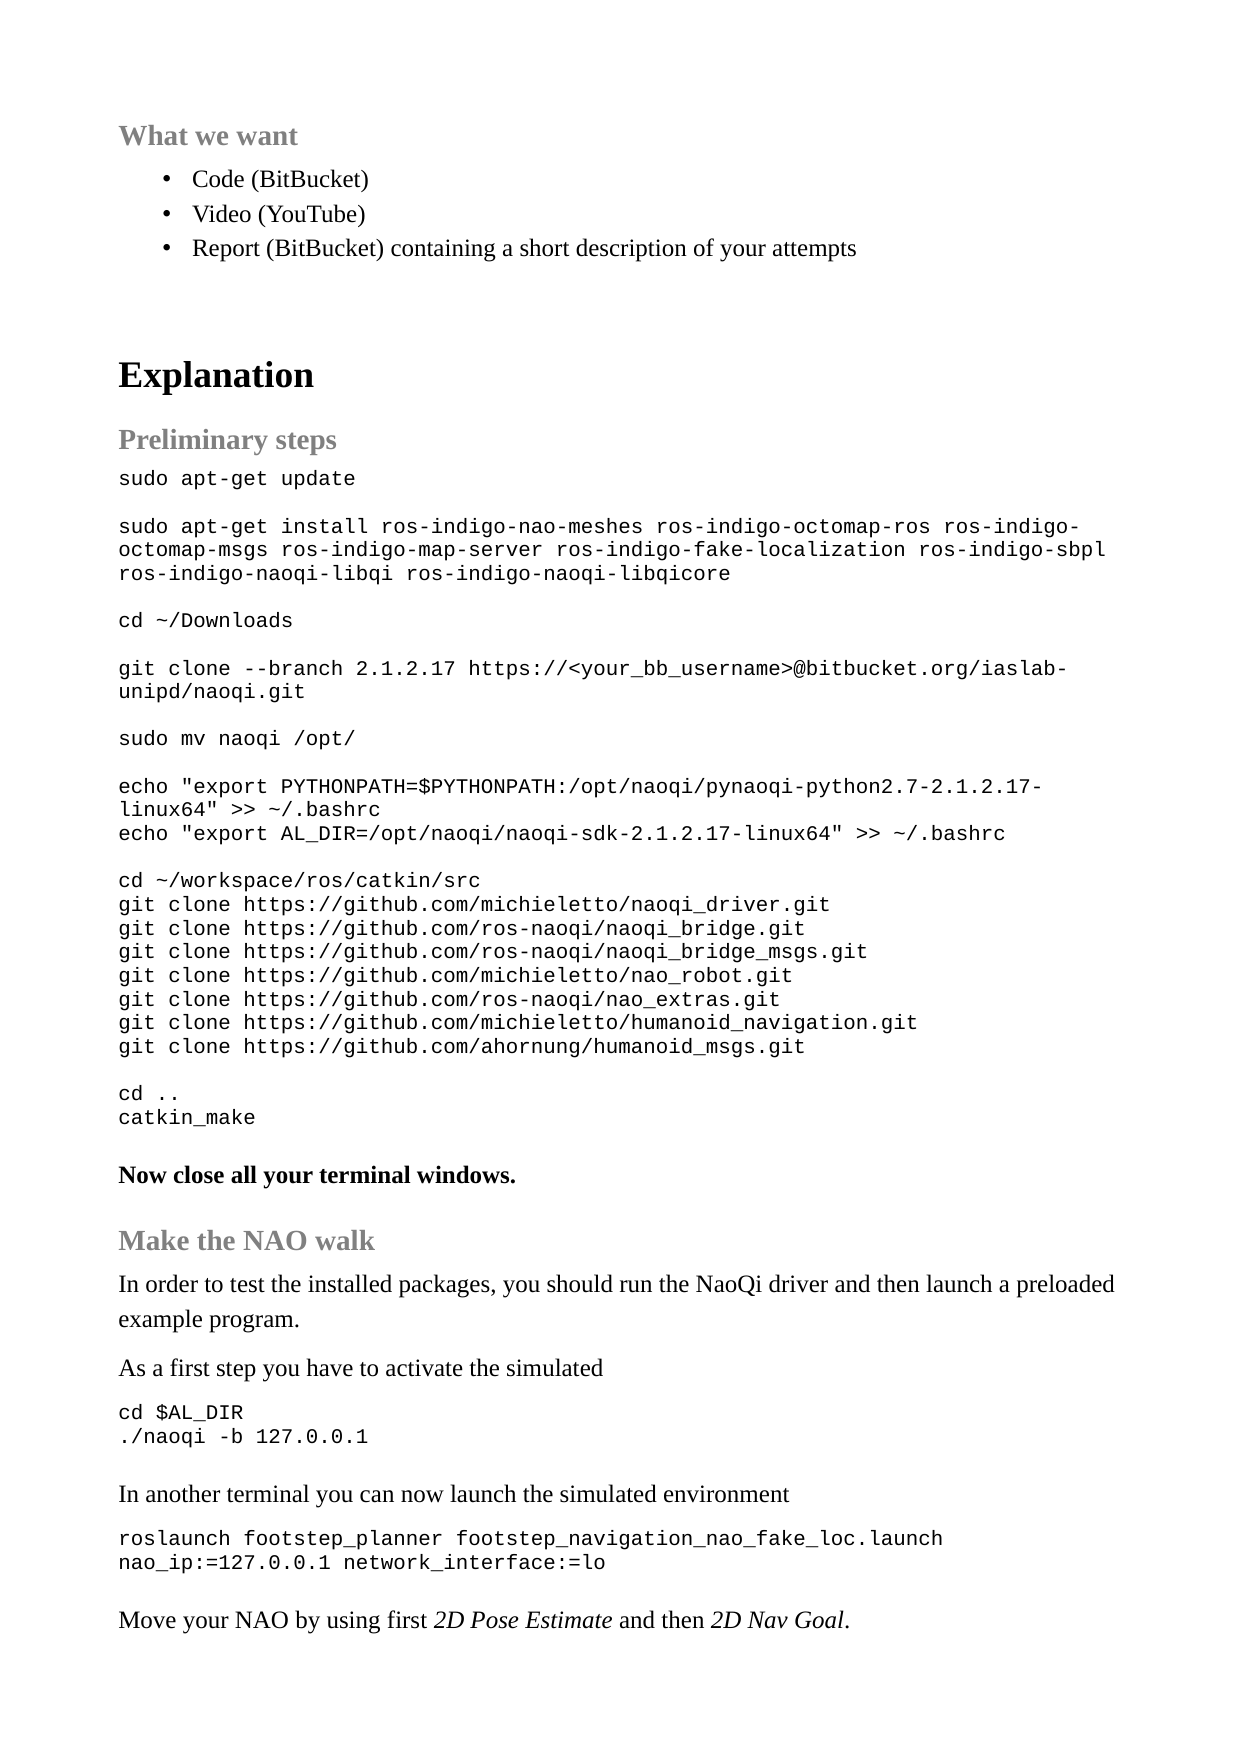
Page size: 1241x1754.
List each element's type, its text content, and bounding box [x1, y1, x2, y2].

text git clone https://github.com/ros-naoqi/naoqi_bridge_msgs.git [118, 941, 1122, 965]
text Move your NAO by using first 2D Pose Estimate and then 2D Nav Goal. [118, 1605, 1122, 1633]
text cd ~/workspace/ros/catkin/src [118, 870, 1122, 894]
text git clone https://github.com/michieletto/nao_robot.git [118, 965, 1122, 988]
text cd ~/Downloads [118, 610, 1122, 634]
text sudo apt-get update [118, 468, 1122, 492]
text git clone https://github.com/michieletto/naoqi_driver.git [118, 894, 1122, 918]
subtitle Make the NAO walk [118, 1223, 1122, 1257]
subtitle Preliminary steps [118, 422, 1122, 456]
text git clone --branch 2.1.2.17 https://<your_bb_username>@bitbucket.org/iaslab-unipd/naoqi.git [118, 657, 1122, 705]
text In another terminal you can now launch the simulated environment [118, 1479, 1122, 1508]
text In order to test the installed packages, you should run the NaoQi driver and then launch a preloaded example program. [118, 1269, 1122, 1333]
text cd .. [118, 1083, 1122, 1107]
text sudo apt-get install ros-indigo-nao-meshes ros-indigo-octomap-ros ros-indigo-octomap-msgs ros-indigo-map-server ros-indigo-fake-localization ros-indigo-sbpl ros-indigo-naoqi-libqi ros-indigo-naoqi-libqicore [118, 516, 1122, 587]
text echo "export AL_DIR=/opt/naoqi/naoqi-sdk-2.1.2.17-linux64" >> ~/.bashrc [118, 823, 1122, 847]
text echo "export PYTHONPATH=$PYTHONPATH:/opt/naoqi/pynaoqi-python2.7-2.1.2.17-linux64" >> ~/.bashrc [118, 776, 1122, 823]
text cd $AL_DIR [118, 1402, 1122, 1426]
text ./naoqi -b 127.0.0.1 [118, 1426, 1122, 1449]
text git clone https://github.com/michieletto/humanoid_navigation.git [118, 1012, 1122, 1036]
text git clone https://github.com/ros-naoqi/nao_extras.git [118, 988, 1122, 1012]
text Now close all your terminal windows. [118, 1160, 1122, 1189]
list Video (YouTube) [162, 199, 1122, 227]
text git clone https://github.com/ahornung/humanoid_msgs.git [118, 1036, 1122, 1059]
text roslaunch footstep_planner footstep_navigation_nao_fake_loc.launch nao_ip:=127.0.0.1 network_interface:=lo [118, 1528, 1122, 1575]
subtitle What we want [118, 118, 1122, 152]
text catkin_make [118, 1107, 1122, 1130]
list Code (BitBucket) [162, 164, 1122, 193]
text git clone https://github.com/ros-naoqi/naoqi_bridge.git [118, 918, 1122, 941]
list Report (BitBucket) containing a short description of your attempts [162, 233, 1122, 262]
text sudo mv naoqi /opt/ [118, 728, 1122, 752]
text As a first step you have to activate the simulated [118, 1353, 1122, 1382]
subtitle Explanation [118, 352, 1122, 395]
